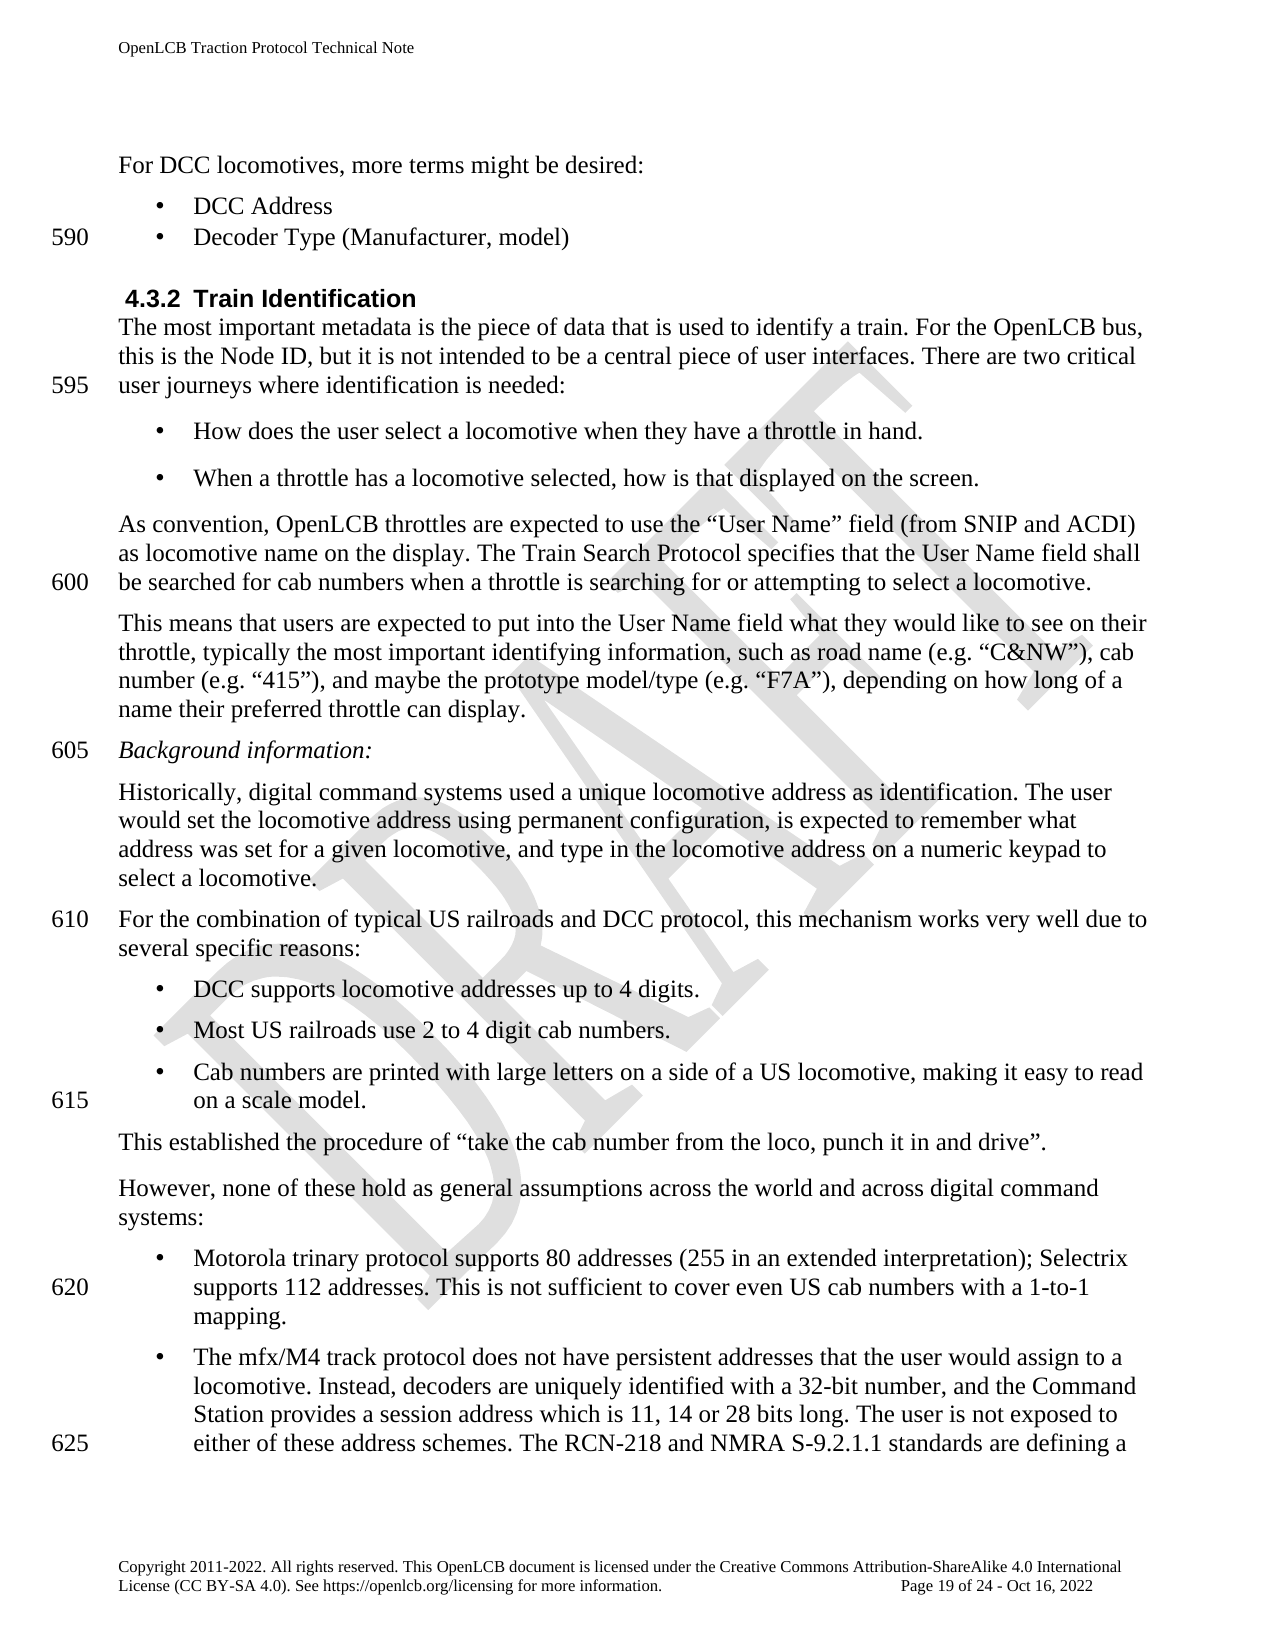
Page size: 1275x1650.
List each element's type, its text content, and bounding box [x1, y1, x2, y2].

text As convention, OpenLCB throttles are expected to use the “User Name” field (from SNIP and ACDI) as locomotive name on the display. The Train Search Protocol specifies that the User Name field shall be searched for cab numbers when a throttle is searching for or attempting to select a locomotive. [665, 509, 957, 596]
text Historically, digital command systems used a unique locomotive address as identification. The user would set the locomotive address using permanent configuration, is expected to remember what address was set for a given locomotive, and type in the locomotive address on a numeric keypad to select a locomotive. [599, 777, 701, 856]
list DCC supports locomotive addresses up to 4 digits. [602, 974, 721, 1003]
text For the combination of typical US railroads and DCC protocol, this mechanism works very well due to several specific reasons: [538, 904, 706, 962]
text Historically, digital command systems used a unique locomotive address as identification. The user would set the locomotive address using permanent configuration, is expected to remember what address was set for a given locomotive, and type in the locomotive address on a numeric keypad to select a locomotive. [366, 828, 499, 892]
list DCC supports locomotive addresses up to 4 digits. [502, 974, 587, 1003]
text Historically, digital command systems used a unique locomotive address as identification. The user would set the locomotive address using permanent configuration, is expected to remember what address was set for a given locomotive, and type in the locomotive address on a numeric keypad to select a locomotive. [118, 777, 658, 892]
text For the combination of typical US railroads and DCC protocol, this mechanism works very well due to several specific reasons: [410, 904, 515, 962]
text Historically, digital command systems used a unique locomotive address as identification. The user would set the locomotive address using permanent configuration, is expected to remember what address was set for a given locomotive, and type in the locomotive address on a numeric keypad to select a locomotive. [711, 777, 1157, 892]
text This established the procedure of “take the cab number from the loco, punch it in and drive”. [118, 1127, 309, 1156]
text However, none of these hold as general assumptions across the world and across digital command systems: [118, 1173, 384, 1231]
text This established the procedure of “take the cab number from the loco, punch it in and drive”. [506, 1127, 1157, 1156]
list DCC Address [156, 191, 1157, 220]
subtitle Train Identification [118, 284, 1157, 312]
list Most US railroads use 2 to 4 digit cab numbers. [212, 1016, 397, 1044]
list How does the user select a locomotive when they have a throttle in hand. [156, 416, 772, 445]
list DCC supports locomotive addresses up to 4 digits. [224, 977, 347, 1003]
list Most US railroads use 2 to 4 digit cab numbers. [696, 1016, 1157, 1044]
list DCC supports locomotive addresses up to 4 digits. [737, 974, 1157, 1003]
list When a throttle has a locomotive selected, how is that displayed on the screen. [757, 463, 853, 492]
list Cab numbers are printed with large letters on a side of a US locomotive, making it easy to read on a scale model. [156, 1057, 267, 1114]
text For the combination of typical US railroads and DCC protocol, this mechanism works very well due to several specific reasons: [687, 904, 1157, 962]
text The most important metadata is the piece of data that is used to identify a train. For the OpenLCB bus, this is the Node ID, but it is not intended to be a central piece of user interfaces. There are two critical user journeys where identification is needed: [118, 312, 1157, 399]
list When a throttle has a locomotive selected, how is that displayed on the screen. [867, 463, 1157, 492]
text This means that users are expected to put into the User Name field what they would like to see on their throttle, typically the most important identifying information, such as road name (e.g. “C&NW”), cab number (e.g. “415”), and maybe the prototype model/type (e.g. “F7A”), depending on how long of a name their preferred throttle can display. [118, 608, 783, 723]
text This means that users are expected to put into the User Name field what they would like to see on their throttle, typically the most important identifying information, such as road name (e.g. “C&NW”), cab number (e.g. “415”), and maybe the prototype model/type (e.g. “F7A”), depending on how long of a name their preferred throttle can display. [711, 608, 818, 674]
list Cab numbers are printed with large letters on a side of a US locomotive, making it easy to read on a scale model. [456, 1057, 577, 1114]
text This established the procedure of “take the cab number from the loco, punch it in and drive”. [323, 1127, 486, 1156]
text However, none of these hold as general assumptions across the world and across digital command systems: [369, 1173, 494, 1231]
list Motorola trinary protocol supports 80 addresses (255 in an extended interpretation); Selectrix supports 112 addresses. This is not sufficient to cover even US cab numbers with a 1-to-1 mapping. [156, 1243, 1157, 1329]
text For DCC locomotives, more terms might be desired: [118, 150, 1157, 179]
list When a throttle has a locomotive selected, how is that displayed on the screen. [156, 463, 750, 492]
list DCC supports locomotive addresses up to 4 digits. [364, 974, 466, 1003]
text However, none of these hold as general assumptions across the world and across digital command systems: [508, 1173, 1157, 1231]
text As convention, OpenLCB throttles are expected to use the “User Name” field (from SNIP and ACDI) as locomotive name on the display. The Train Search Protocol specifies that the User Name field shall be searched for cab numbers when a throttle is searching for or attempting to select a locomotive. [118, 509, 679, 596]
list Most US railroads use 2 to 4 digit cab numbers. [416, 1016, 507, 1044]
text For the combination of typical US railroads and DCC protocol, this mechanism works very well due to several specific reasons: [118, 904, 425, 962]
list DCC supports locomotive addresses up to 4 digits. [156, 974, 213, 1003]
text Historically, digital command systems used a unique locomotive address as identification. The user would set the locomotive address using permanent configuration, is expected to remember what address was set for a given locomotive, and type in the locomotive address on a numeric keypad to select a locomotive. [670, 825, 816, 892]
text As convention, OpenLCB throttles are expected to use the “User Name” field (from SNIP and ACDI) as locomotive name on the display. The Train Search Protocol specifies that the User Name field shall be searched for cab numbers when a throttle is searching for or attempting to select a locomotive. [913, 509, 1157, 596]
list The mfx/M4 track protocol does not have persistent addresses that the user would assign to a locomotive. Instead, decoders are uniquely identified with a 32-bit number, and the Command Station provides a session address which is 11, 14 or 28 bits long. The user is not exposed to either of these address schemes. The RCN-218 and NMRA S-9.2.1.1 standards are defining a [156, 1342, 1157, 1457]
list Decoder Type (Manufacturer, model) [156, 222, 1157, 251]
list How does the user select a locomotive when they have a throttle in hand. [820, 416, 1157, 445]
text [839, 736, 1157, 764]
text [650, 736, 824, 764]
text This means that users are expected to put into the User Name field what they would like to see on their throttle, typically the most important identifying information, such as road name (e.g. “C&NW”), cab number (e.g. “415”), and maybe the prototype model/type (e.g. “F7A”), depending on how long of a name their preferred throttle can display. [798, 608, 1157, 723]
list Most US railroads use 2 to 4 digit cab numbers. [522, 1016, 668, 1044]
text [570, 736, 636, 764]
text Background information: [118, 736, 570, 764]
list Cab numbers are printed with large letters on a side of a US locomotive, making it easy to read on a scale model. [253, 1057, 460, 1114]
list Cab numbers are printed with large letters on a side of a US locomotive, making it easy to read on a scale model. [563, 1057, 1157, 1114]
